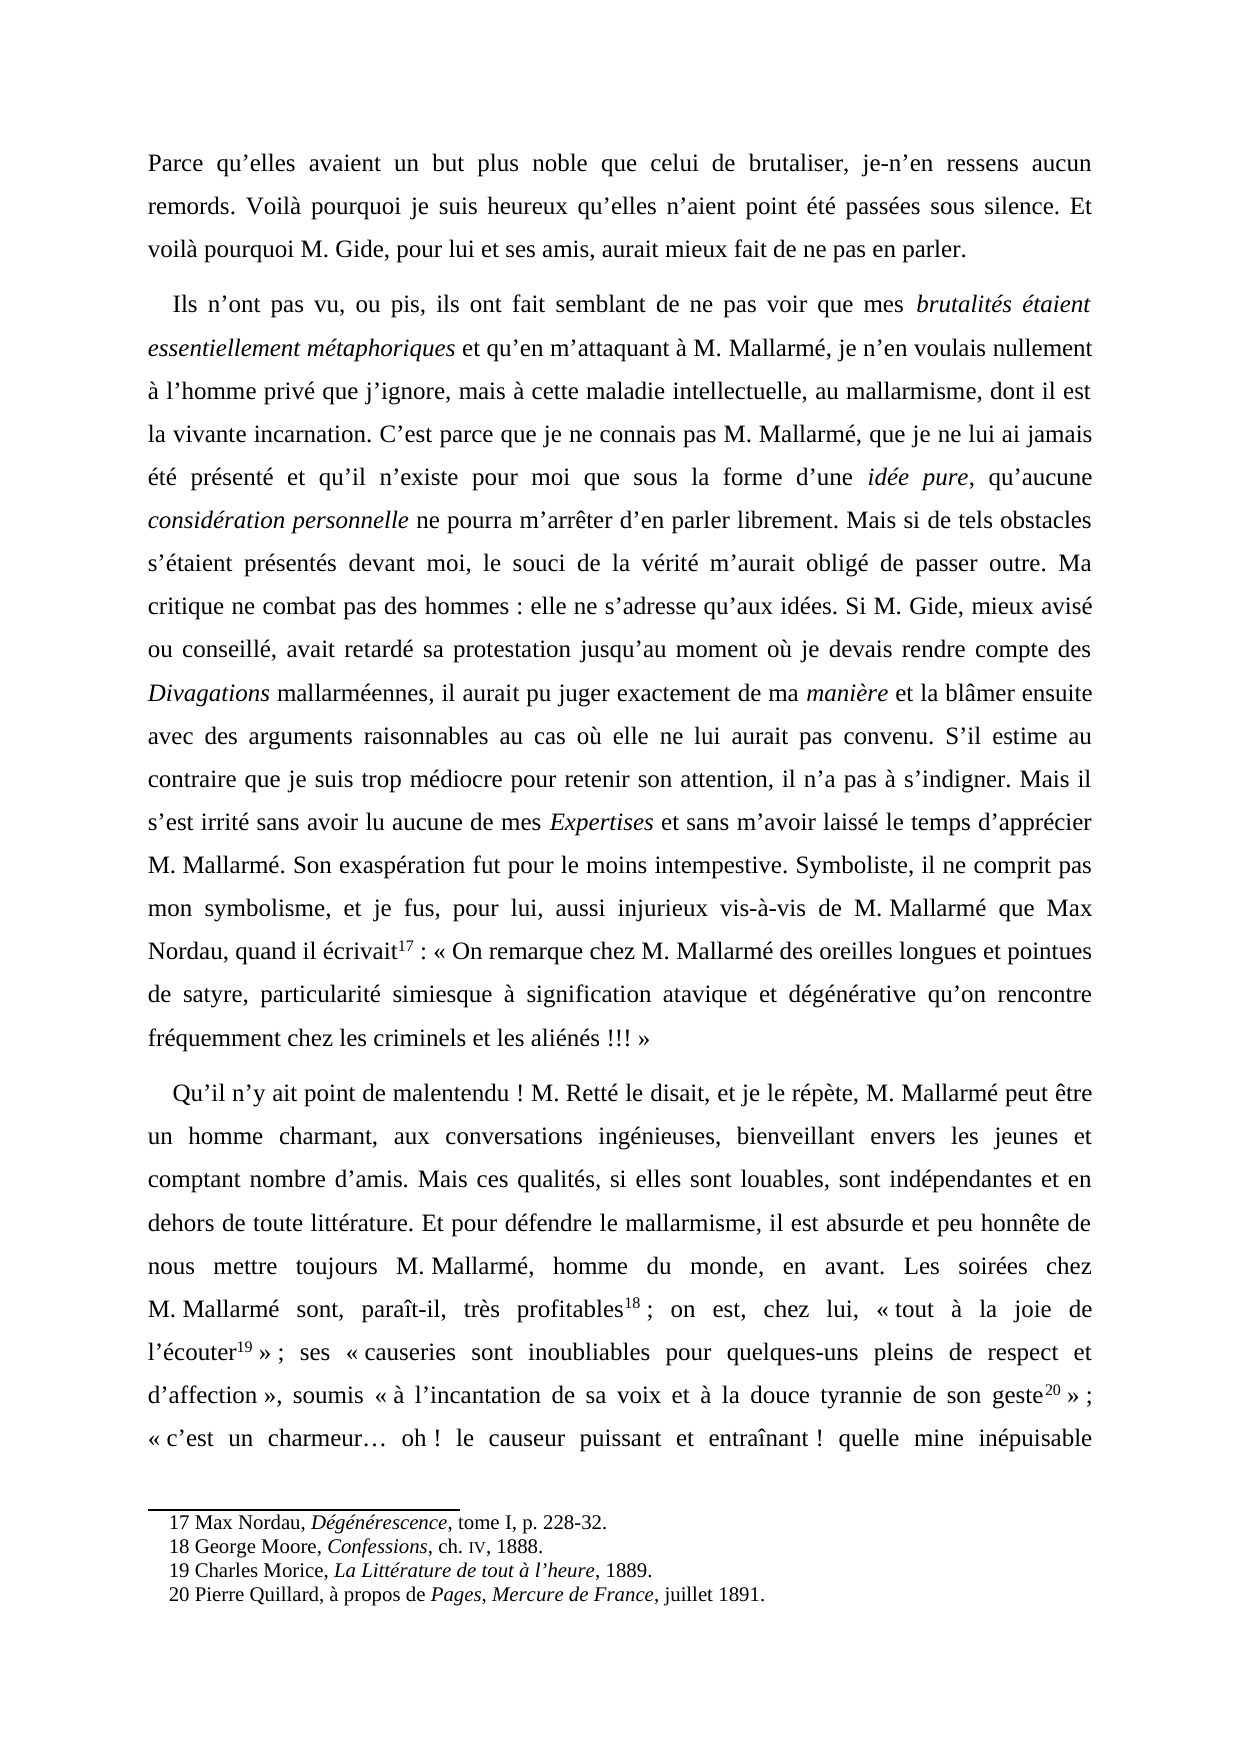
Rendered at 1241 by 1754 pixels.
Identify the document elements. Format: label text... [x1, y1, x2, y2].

text Ils n’ont pas vu, ou pis, ils ont fait semblant de ne pas voir que mes brutalités étaient essentiellement métaphoriques et qu’en m’attaquant à M. Mallarmé, je n’en voulais nullement à l’homme privé que j’ignore, mais à cette maladie intellectuelle, au mallarmisme, dont il est la vivante incarnation. C’est parce que je ne connais pas M. Mallarmé, que je ne lui ai jamais été présenté et qu’il n’existe pour moi que sous la forme d’une idée pure, qu’aucune considération personnelle ne pourra m’arrêter d’en parler librement. Mais si de tels obstacles s’étaient présentés devant moi, le souci de la vérité m’aurait obligé de passer outre. Ma critique ne combat pas des hommes : elle ne s’adresse qu’aux idées. Si M. Gide, mieux avisé ou conseillé, avait retardé sa protestation jusqu’au moment où je devais rendre compte des Divagations mallarméennes, il aurait pu juger exactement de ma manière et la blâmer ensuite avec des arguments raisonnables au cas où elle ne lui aurait pas convenu. S’il estime au contraire que je suis trop médiocre pour retenir son attention, il n’a pas à s’indigner. Mais il s’est irrité sans avoir lu aucune de mes Expertises et sans m’avoir laissé le temps d’apprécier M. Mallarmé. Son exaspération fut pour le moins intempestive. Symboliste, il ne comprit pas mon symbolisme, et je fus, pour lui, aussi injurieux vis-à-vis de M. Mallarmé que Max Nordau, quand il écrivait : « On remarque chez M. Mallarmé des oreilles longues et pointues de satyre, particularité simiesque à signification atavique et dégénérative qu’on rencontre fréquemment chez les criminels et les aliénés !!! » [148, 289, 1093, 1051]
text George Moore, Confessions, ch. iv, 1888. [148, 1534, 1093, 1558]
text Qu’il n’y ait point de malentendu ! M. Retté le disait, et je le répète, M. Mallarmé peut être un homme charmant, aux conversations ingénieuses, bienveillant envers les jeunes et comptant nombre d’amis. Mais ces qualités, si elles sont louables, sont indépendantes et en dehors de toute littérature. Et pour défendre le mallarmisme, il est absurde et peu honnête de nous mettre toujours M. Mallarmé, homme du monde, en avant. Les soirées chez M. Mallarmé sont, paraît-il, très profitables ; on est, chez lui, « tout à la joie de l’écouter » ; ses « causeries sont inoubliables pour quelques-uns pleins de respect et d’affection », soumis « à l’incantation de sa voix et à la douce tyrannie de son geste » ; « c’est un charmeur… oh ! le causeur puissant et entraînant ! quelle mine inépuisable d’anecdotes ! » ; « c’est à l’influence de ses splendides causeries », avoue M. de Régnier, « que je dois d’être ce que je suis », et M. Charles Vignier ajoute : « pour tuer le temps, de jeunes littérateurs ont accoutumé d’aller dépenser une heure ou deux, les mardis soir, à écouter les anecdotes… que raconte M. Mallarmé. Je les sais toutes par cœur, et M. Mirbeau les apprend ». [148, 1078, 1093, 1452]
text Parce qu’elles avaient un but plus noble que celui de brutaliser, je-n’en ressens aucun remords. Voilà pourquoi je suis heureux qu’elles n’aient point été passées sous silence. Et voilà pourquoi M. Gide, pour lui et ses amis, aurait mieux fait de ne pas en parler. [148, 148, 1093, 263]
text Pierre Quillard, à propos de Pages, Mercure de France, juillet 1891. [148, 1582, 1093, 1606]
text Charles Morice, La Littérature de tout à l’heure, 1889. [148, 1558, 1093, 1582]
text Max Nordau, Dégénérescence, tome I, p. 228-32. [148, 1510, 1093, 1534]
